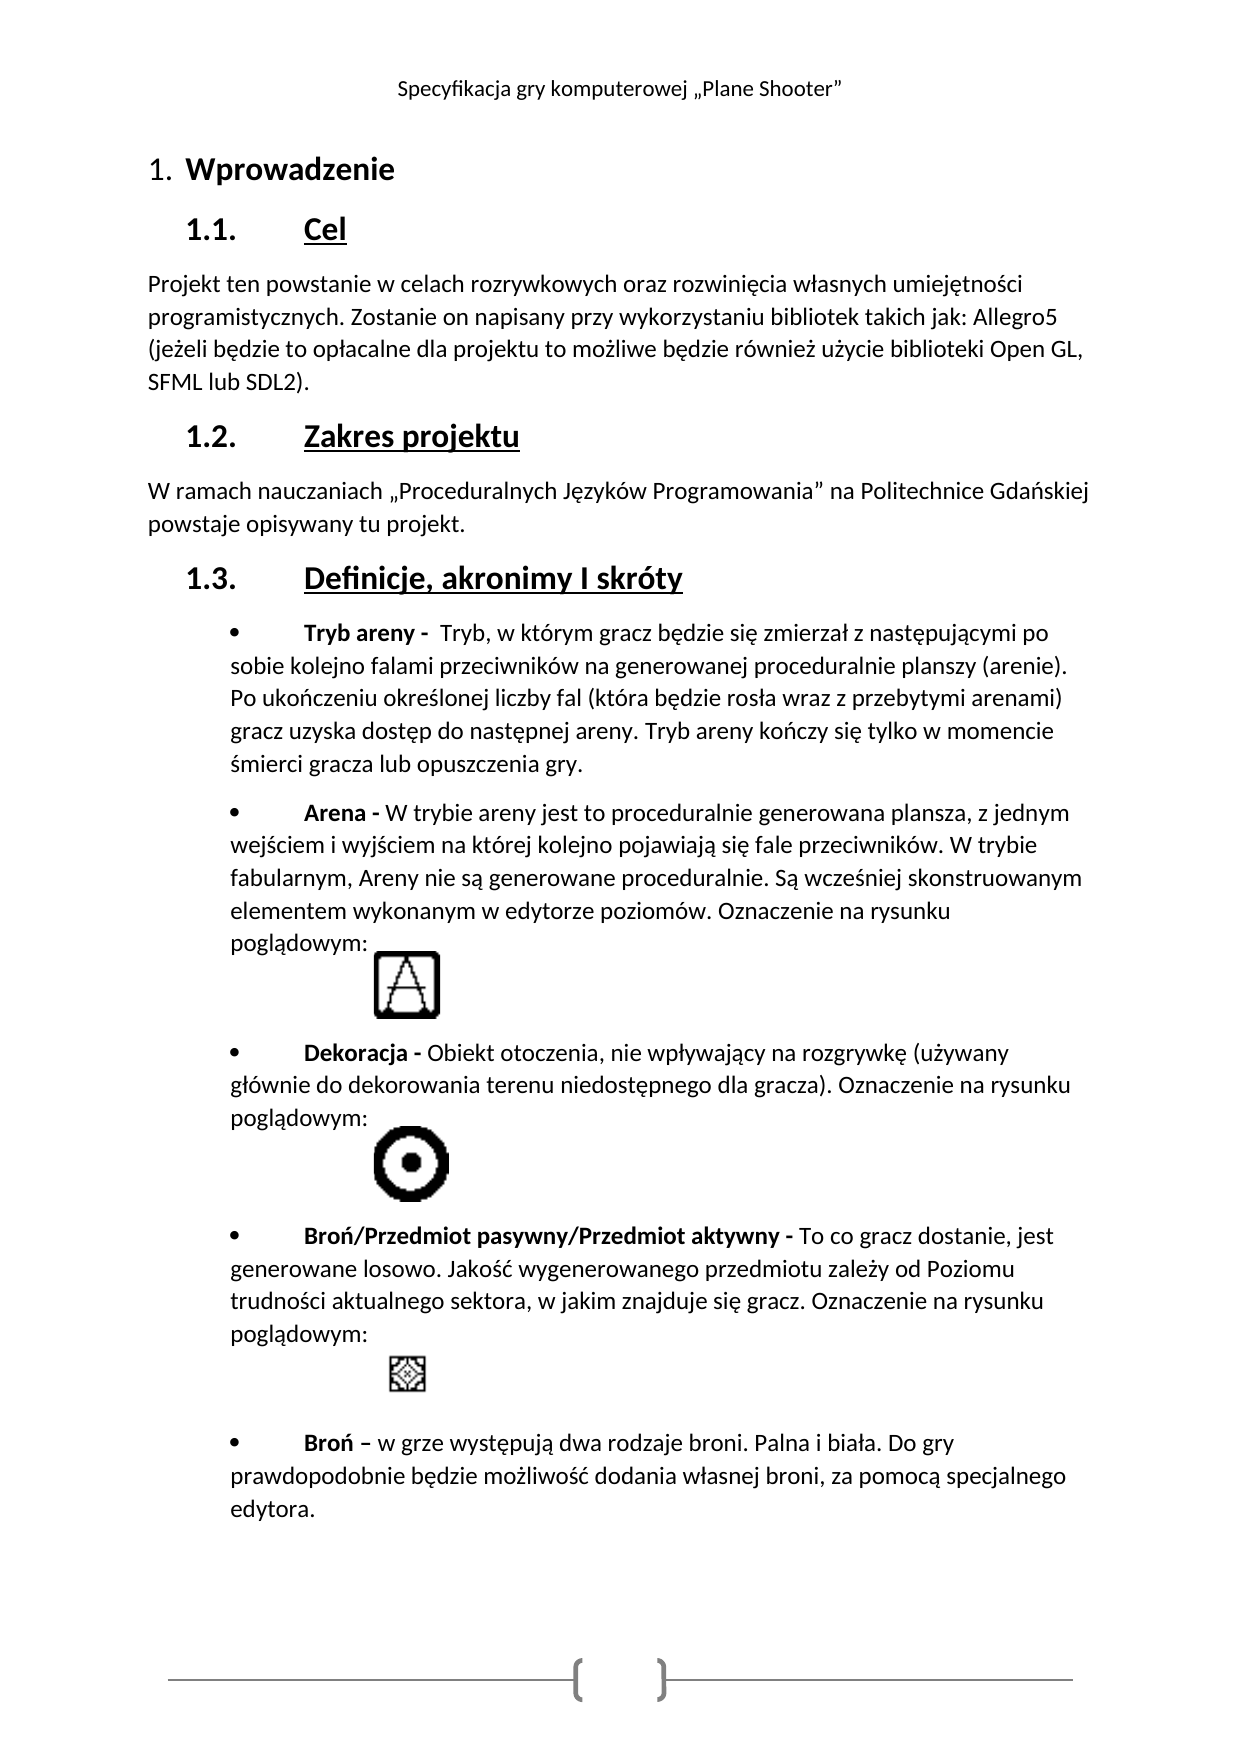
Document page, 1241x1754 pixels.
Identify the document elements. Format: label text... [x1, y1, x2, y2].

text Projekt ten powstanie w celach rozrywkowych oraz rozwinięcia własnych umiejętności programistycznych. Zostanie on napisany przy wykorzystaniu bibliotek takich jak: Allegro5 (jeżeli będzie to opłacalne dla projektu to możliwe będzie również użycie biblioteki Open GL, SFML lub SDL2). [148, 268, 1093, 396]
list Dekoracja - Obiekt otoczenia, nie wpływający na rozgrywkę (używany głównie do dekorowania terenu niedostępnego dla gracza). Oznaczenie na rysunku poglądowym: [230, 1037, 1093, 1201]
list Arena - W trybie areny jest to proceduralnie generowana plansza, z jednym wejściem i wyjściem na której kolejno pojawiają się fale przeciwników. W trybie fabularnym, Areny nie są generowane proceduralnie. Są wcześniej skonstruowanym elementem wykonanym w edytorze poziomów. Oznaczenie na rysunku poglądowym: [230, 797, 1093, 1018]
list Tryb areny - Tryb, w którym gracz będzie się zmierzał z następującymi po sobie kolejno falami przeciwników na generowanej proceduralnie planszy (arenie). Po ukończeniu określonej liczby fal (która będzie rosła wraz z przebytymi arenami) gracz uzyska dostęp do następnej areny. Tryb areny kończy się tylko w momencie śmierci gracza lub opuszczenia gry. [230, 617, 1093, 778]
text W ramach nauczaniach „Proceduralnych Języków Programowania” na Politechnice Gdańskiej powstaje opisywany tu projekt. [148, 475, 1093, 538]
list Cel [185, 208, 1093, 248]
list Broń/Przedmiot pasywny/Przedmiot aktywny - To co gracz dostanie, jest generowane losowo. Jakość wygenerowanego przedmiotu zależy od Poziomu trudności aktualnego sektora, w jakim znajduje się gracz. Oznaczenie na rysunku poglądowym: [230, 1220, 1093, 1409]
list Definicje, akronimy I skróty [185, 557, 1093, 598]
list Wprowadzenie [148, 148, 1093, 188]
list Zakres projektu [185, 415, 1093, 456]
list Broń – w grze występują dwa rodzaje broni. Palna i biała. Do gry prawdopodobnie będzie możliwość dodania własnej broni, za pomocą specjalnego edytora. [230, 1427, 1093, 1523]
